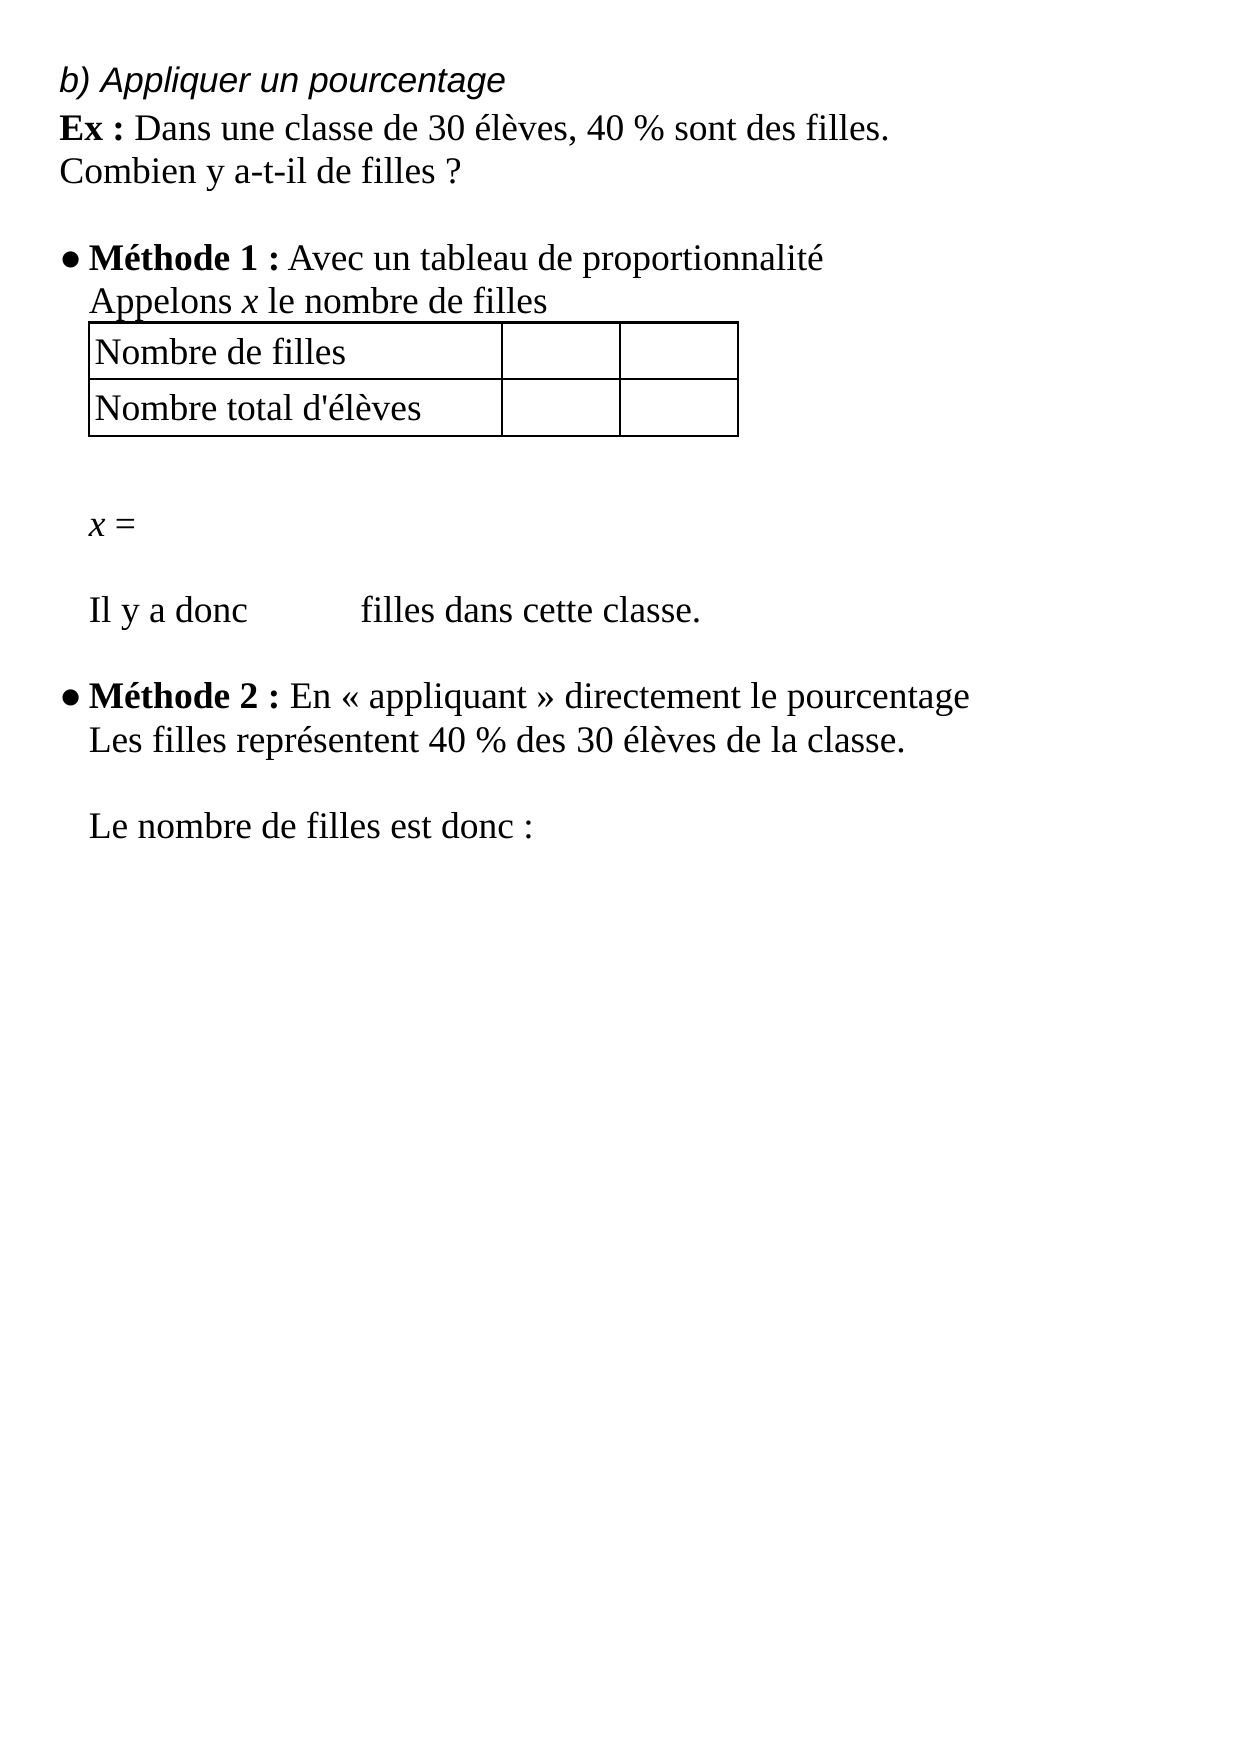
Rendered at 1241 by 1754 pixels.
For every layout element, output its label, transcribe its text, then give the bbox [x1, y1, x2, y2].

list Méthode 1 : Avec un tableau de proportionnalité [59, 235, 1181, 278]
table_header [503, 324, 619, 378]
table_cell [503, 380, 619, 435]
text Appelons x le nombre de filles [88, 278, 1181, 321]
table_header [525, 501, 667, 531]
table_cell Nombre total d'élèves [90, 380, 501, 435]
text Le nombre de filles est donc : [88, 803, 1181, 846]
text Il y a donc filles dans cette classe. [88, 588, 1181, 631]
table_header Nombre de filles [90, 324, 501, 378]
table_cell [621, 380, 737, 435]
table_header [621, 324, 737, 378]
text x = [88, 501, 1181, 544]
list Méthode 2 : En « appliquant » directement le pourcentage [59, 674, 1181, 717]
text Combien y a-t-il de filles ? [59, 149, 1181, 192]
text Ex : Dans une classe de 30 élèves, 40 % sont des filles. [59, 106, 1181, 149]
text Les filles représentent 40 % des 30 élèves de la classe. [88, 717, 1181, 760]
list Appliquer un pourcentage [59, 59, 1181, 100]
